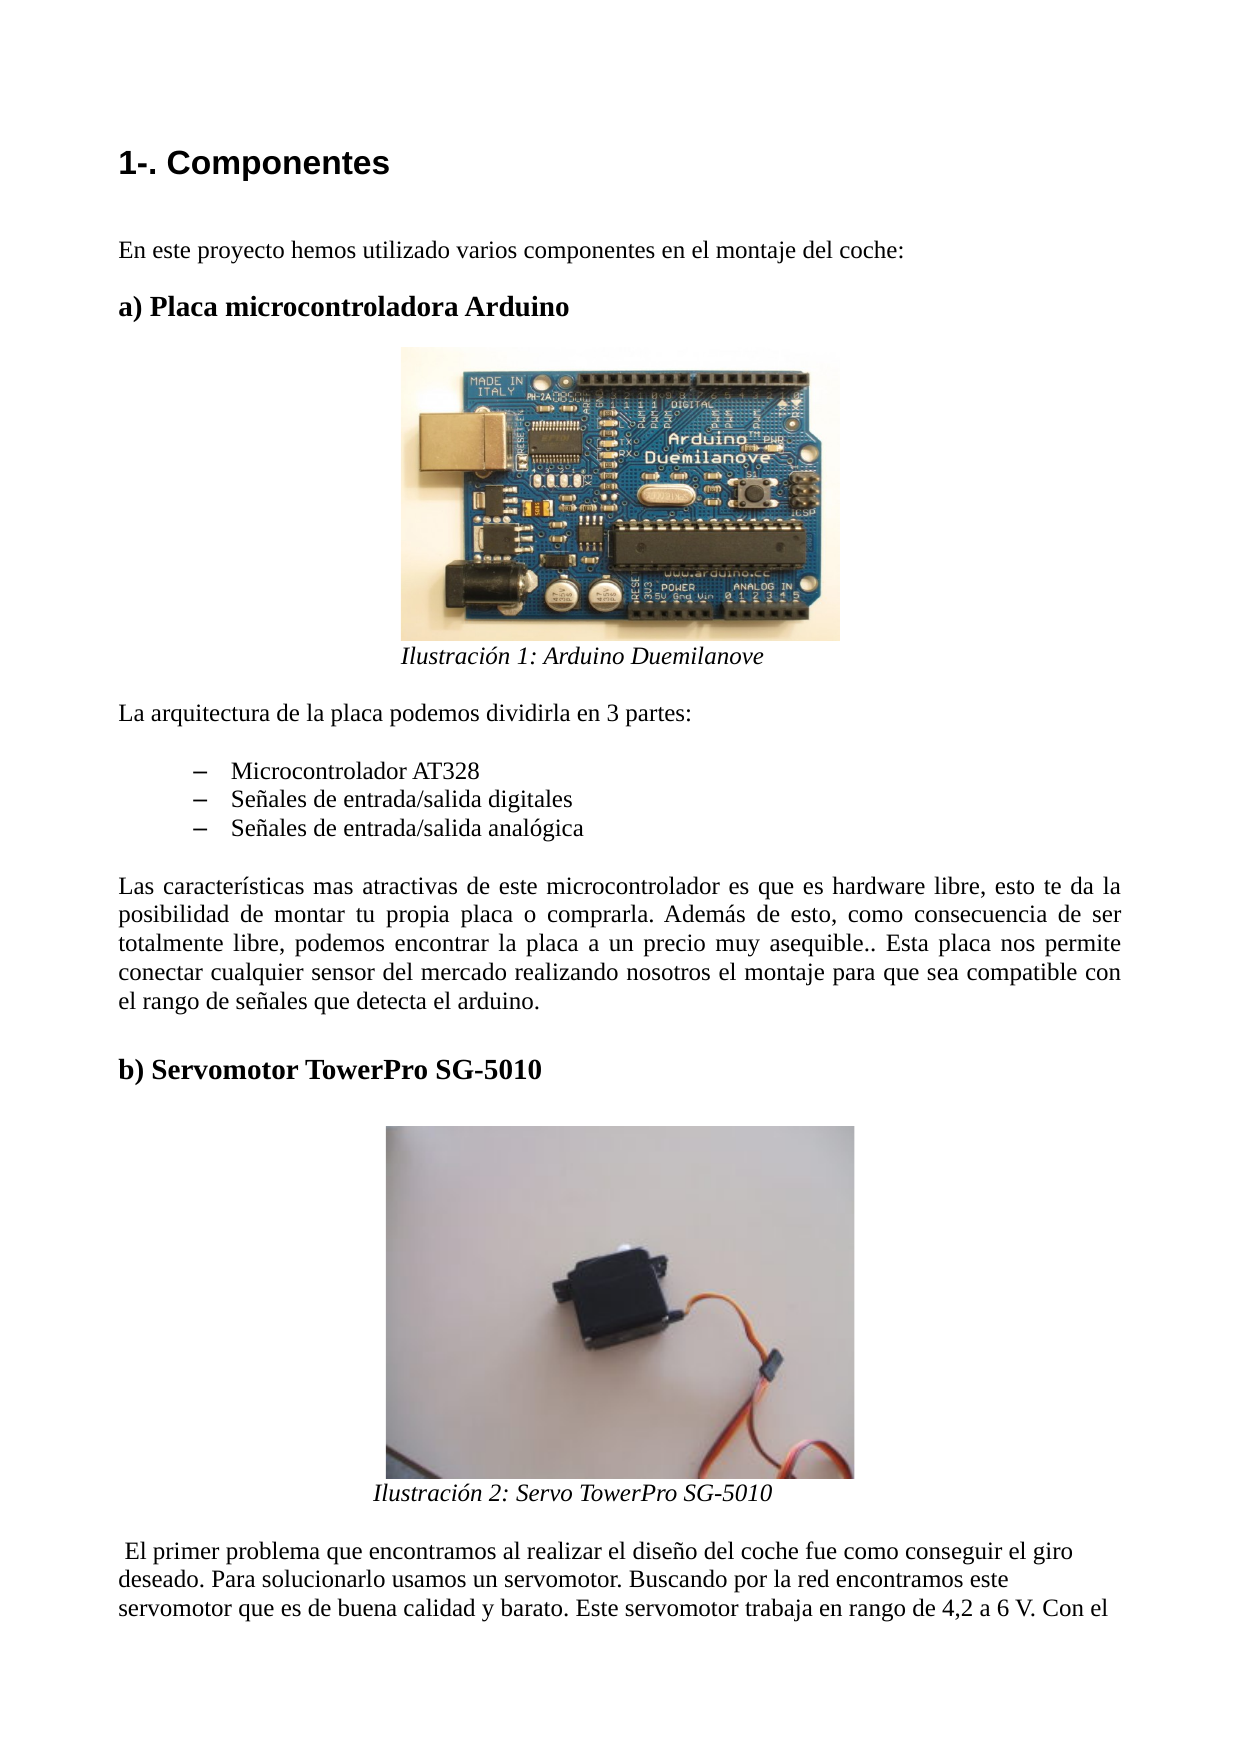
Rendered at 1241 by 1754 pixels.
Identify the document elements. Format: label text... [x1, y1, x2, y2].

picture [385, 1126, 855, 1479]
text Ilustración 2: Servo TowerPro SG-5010 [373, 1139, 867, 1507]
subtitle 1-. Componentes [118, 143, 1122, 182]
text Las características mas atractivas de este microcontrolador es que es hardware libre, esto te da la posibilidad de montar tu propia placa o comprarla. Además de esto, como consecuencia de ser totalmente libre, podemos encontrar la placa a un precio muy asequible.. Esta placa nos permite conectar cualquier sensor del mercado realizando nosotros el montaje para que sea compatible con el rango de señales que detecta el arduino. [118, 871, 1122, 1014]
list Señales de entrada/salida digitales [193, 784, 1122, 813]
text Ilustración 1: Arduino Duemilanove [401, 641, 839, 669]
subtitle a) Placa microcontroladora Arduino [118, 289, 1122, 323]
text La arquitectura de la placa podemos dividirla en 3 partes: [118, 698, 1122, 727]
list Señales de entrada/salida analógica [193, 813, 1122, 842]
text El primer problema que encontramos al realizar el diseño del coche fue como conseguir el giro deseado. Para solucionarlo usamos un servomotor. Buscando por la red encontramos este servomotor que es de buena calidad y barato. Este servomotor trabaja en rango de 4,2 a 6 V. Con el [118, 1536, 1122, 1622]
text En este proyecto hemos utilizado varios componentes en el montaje del coche: [118, 236, 1122, 264]
picture [400, 347, 840, 641]
list Microcontrolador AT328 [193, 756, 1122, 784]
subtitle b) Servomotor TowerPro SG-5010 [118, 1052, 1122, 1086]
